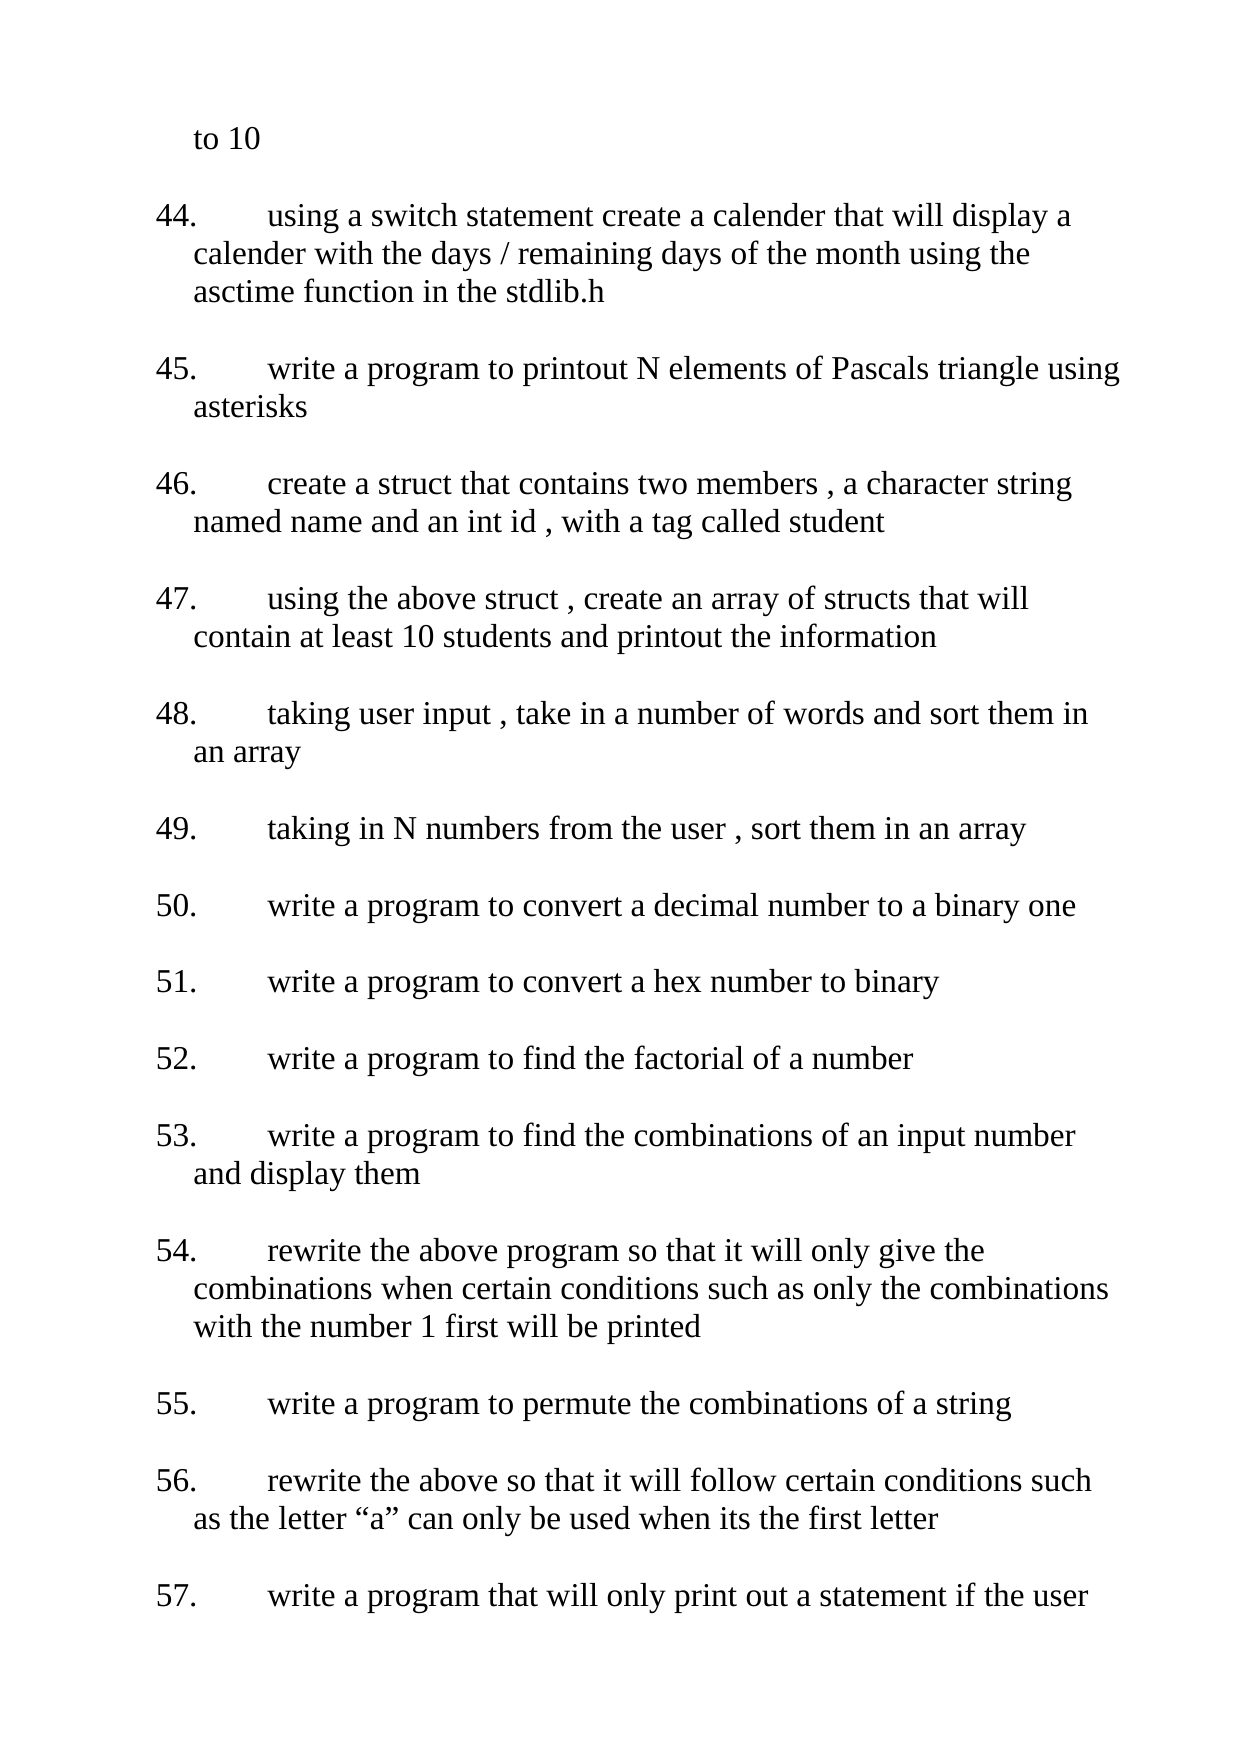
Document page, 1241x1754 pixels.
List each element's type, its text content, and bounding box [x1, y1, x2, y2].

list write a program to printout N elements of Pascals triangle using asterisks [156, 348, 1122, 425]
list rewrite the above program so that it will only give the combinations when certain conditions such as only the combinations with the number 1 first will be printed [156, 1230, 1122, 1345]
list create a struct that contains two members , a character string named name and an int id , with a tag called student [156, 463, 1122, 540]
list write a program that will only print out a statement if the user [156, 1575, 1122, 1613]
list to 10 [156, 118, 1122, 156]
list taking in N numbers from the user , sort them in an array [156, 808, 1122, 846]
list write a program to convert a hex number to binary [156, 961, 1122, 1000]
list rewrite the above so that it will follow certain conditions such as the letter “a” can only be used when its the first letter [156, 1460, 1122, 1536]
list write a program to find the combinations of an input number and display them [156, 1115, 1122, 1191]
list write a program to find the factorial of a number [156, 1038, 1122, 1076]
list taking user input , take in a number of words and sort them in an array [156, 693, 1122, 770]
list using the above struct , create an array of structs that will contain at least 10 students and printout the information [156, 578, 1122, 655]
list using a switch statement create a calender that will display a calender with the days / remaining days of the month using the asctime function in the stdlib.h [156, 195, 1122, 310]
list write a program to permute the combinations of a string [156, 1383, 1122, 1421]
list write a program to convert a decimal number to a binary one [156, 885, 1122, 923]
